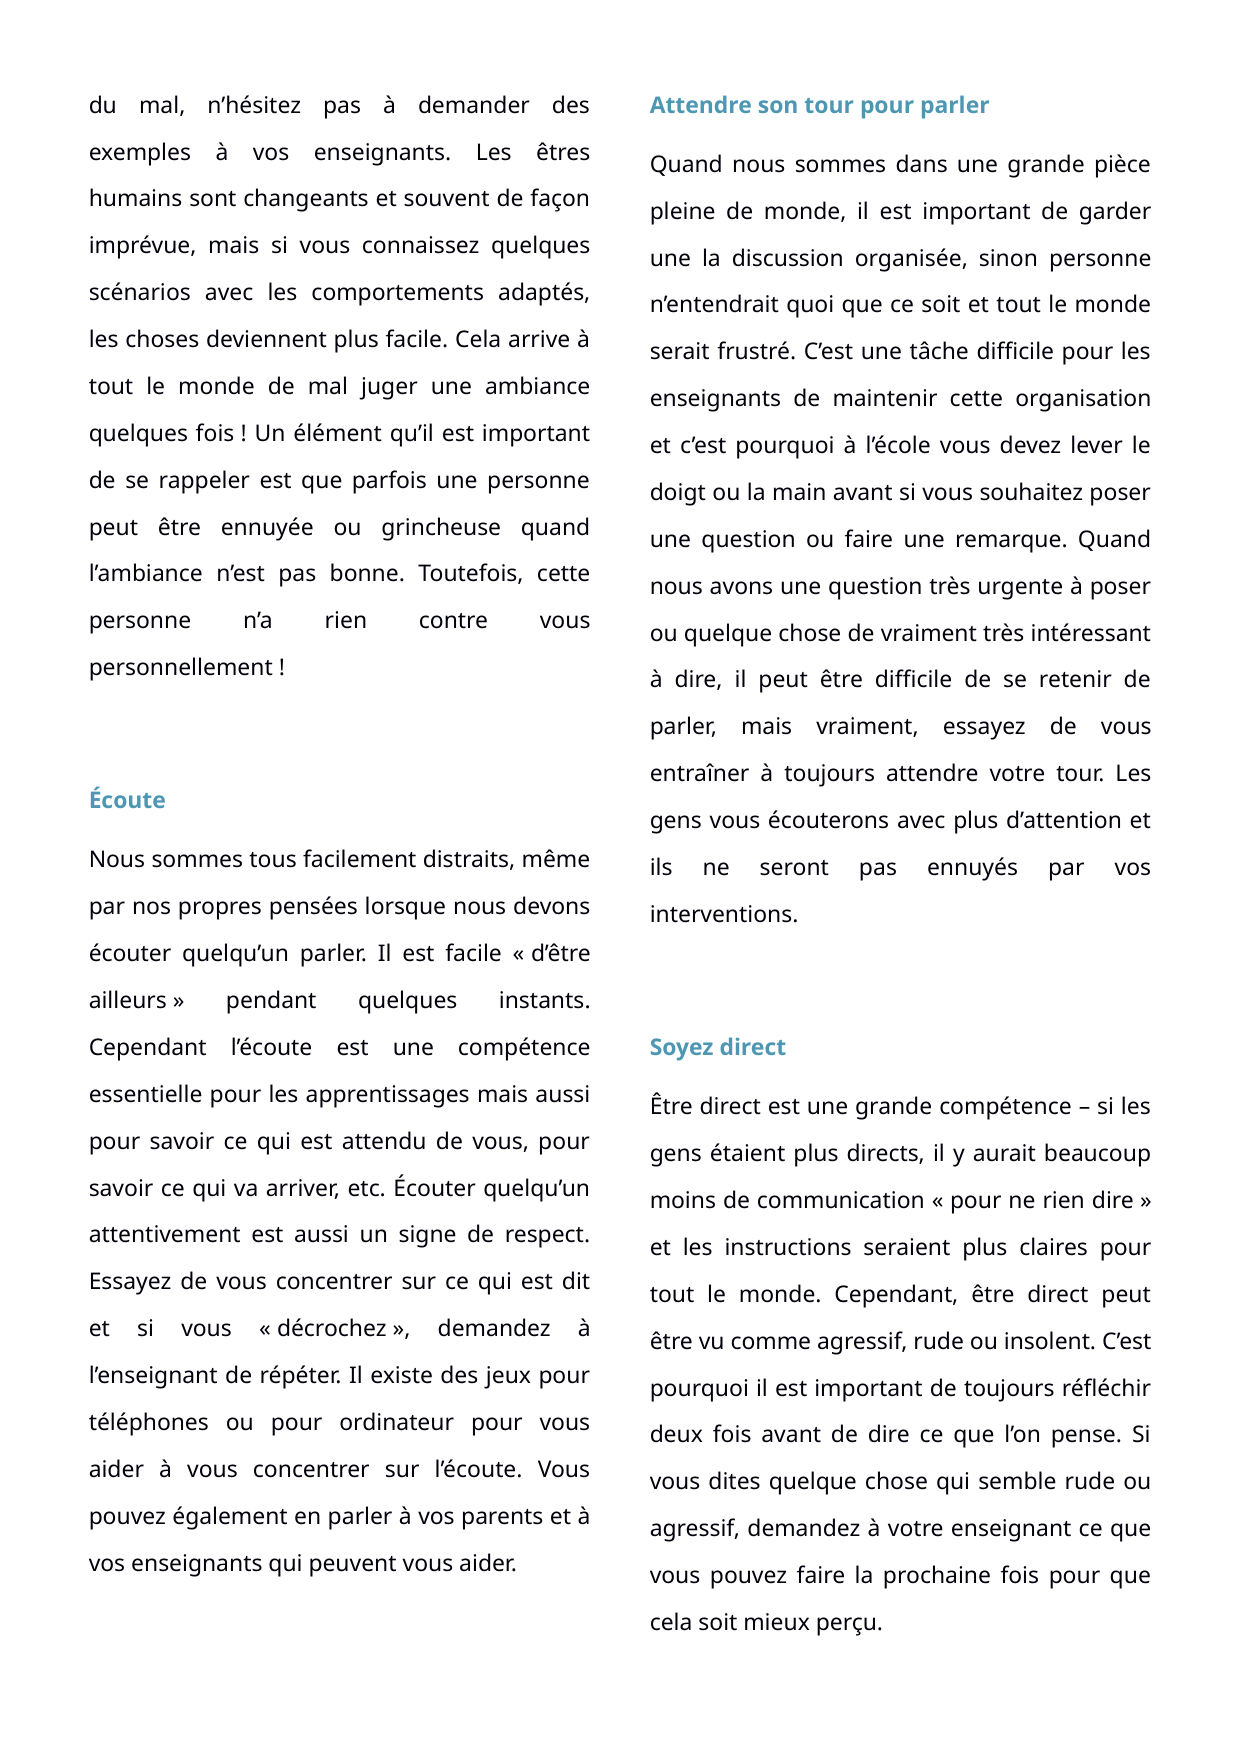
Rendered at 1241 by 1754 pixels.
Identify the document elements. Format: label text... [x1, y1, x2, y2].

text Être direct est une grande compétence – si les gens étaient plus directs, il y aurait beaucoup moins de communication « pour ne rien dire » et les instructions seraient plus claires pour tout le monde. Cependant, être direct peut être vu comme agressif, rude ou insolent. C’est pourquoi il est important de toujours réfléchir deux fois avant de dire ce que l’on pense. Si vous dites quelque chose qui semble rude ou agressif, demandez à votre enseignant ce que vous pouvez faire la prochaine fois pour que cela soit mieux perçu. [649, 1090, 1152, 1637]
subtitle Attendre son tour pour parler [649, 88, 1152, 120]
text Nous sommes tous facilement distraits, même par nos propres pensées lorsque nous devons écouter quelqu’un parler. Il est facile « d’être ailleurs » pendant quelques instants. Cependant l’écoute est une compétence essentielle pour les apprentissages mais aussi pour savoir ce qui est attendu de vous, pour savoir ce qui va arriver, etc. Écouter quelqu’un attentivement est aussi un signe de respect. Essayez de vous concentrer sur ce qui est dit et si vous « décrochez », demandez à l’enseignant de répéter. Il existe des jeux pour téléphones ou pour ordinateur pour vous aider à vous concentrer sur l’écoute. Vous pouvez également en parler à vos parents et à vos enseignants qui peuvent vous aider. [88, 843, 591, 1578]
text du mal, n’hésitez pas à demander des exemples à vos enseignants. Les êtres humains sont changeants et souvent de façon imprévue, mais si vous connaissez quelques scénarios avec les comportements adaptés, les choses deviennent plus facile. Cela arrive à tout le monde de mal juger une ambiance quelques fois ! Un élément qu’il est important de se rappeler est que parfois une personne peut être ennuyée ou grincheuse quand l’ambiance n’est pas bonne. Toutefois, cette personne n’a rien contre vous personnellement ! [88, 88, 591, 682]
text Quand nous sommes dans une grande pièce pleine de monde, il est important de garder une la discussion organisée, sinon personne n’entendrait quoi que ce soit et tout le monde serait frustré. C’est une tâche difficile pour les enseignants de maintenir cette organisation et c’est pourquoi à l’école vous devez lever le doigt ou la main avant si vous souhaitez poser une question ou faire une remarque. Quand nous avons une question très urgente à poser ou quelque chose de vraiment très intéressant à dire, il peut être difficile de se retenir de parler, mais vraiment, essayez de vous entraîner à toujours attendre votre tour. Les gens vous écouterons avec plus d’attention et ils ne seront pas ennuyés par vos interventions. [649, 148, 1152, 929]
subtitle Soyez direct [649, 1031, 1152, 1062]
subtitle Écoute [88, 784, 591, 815]
